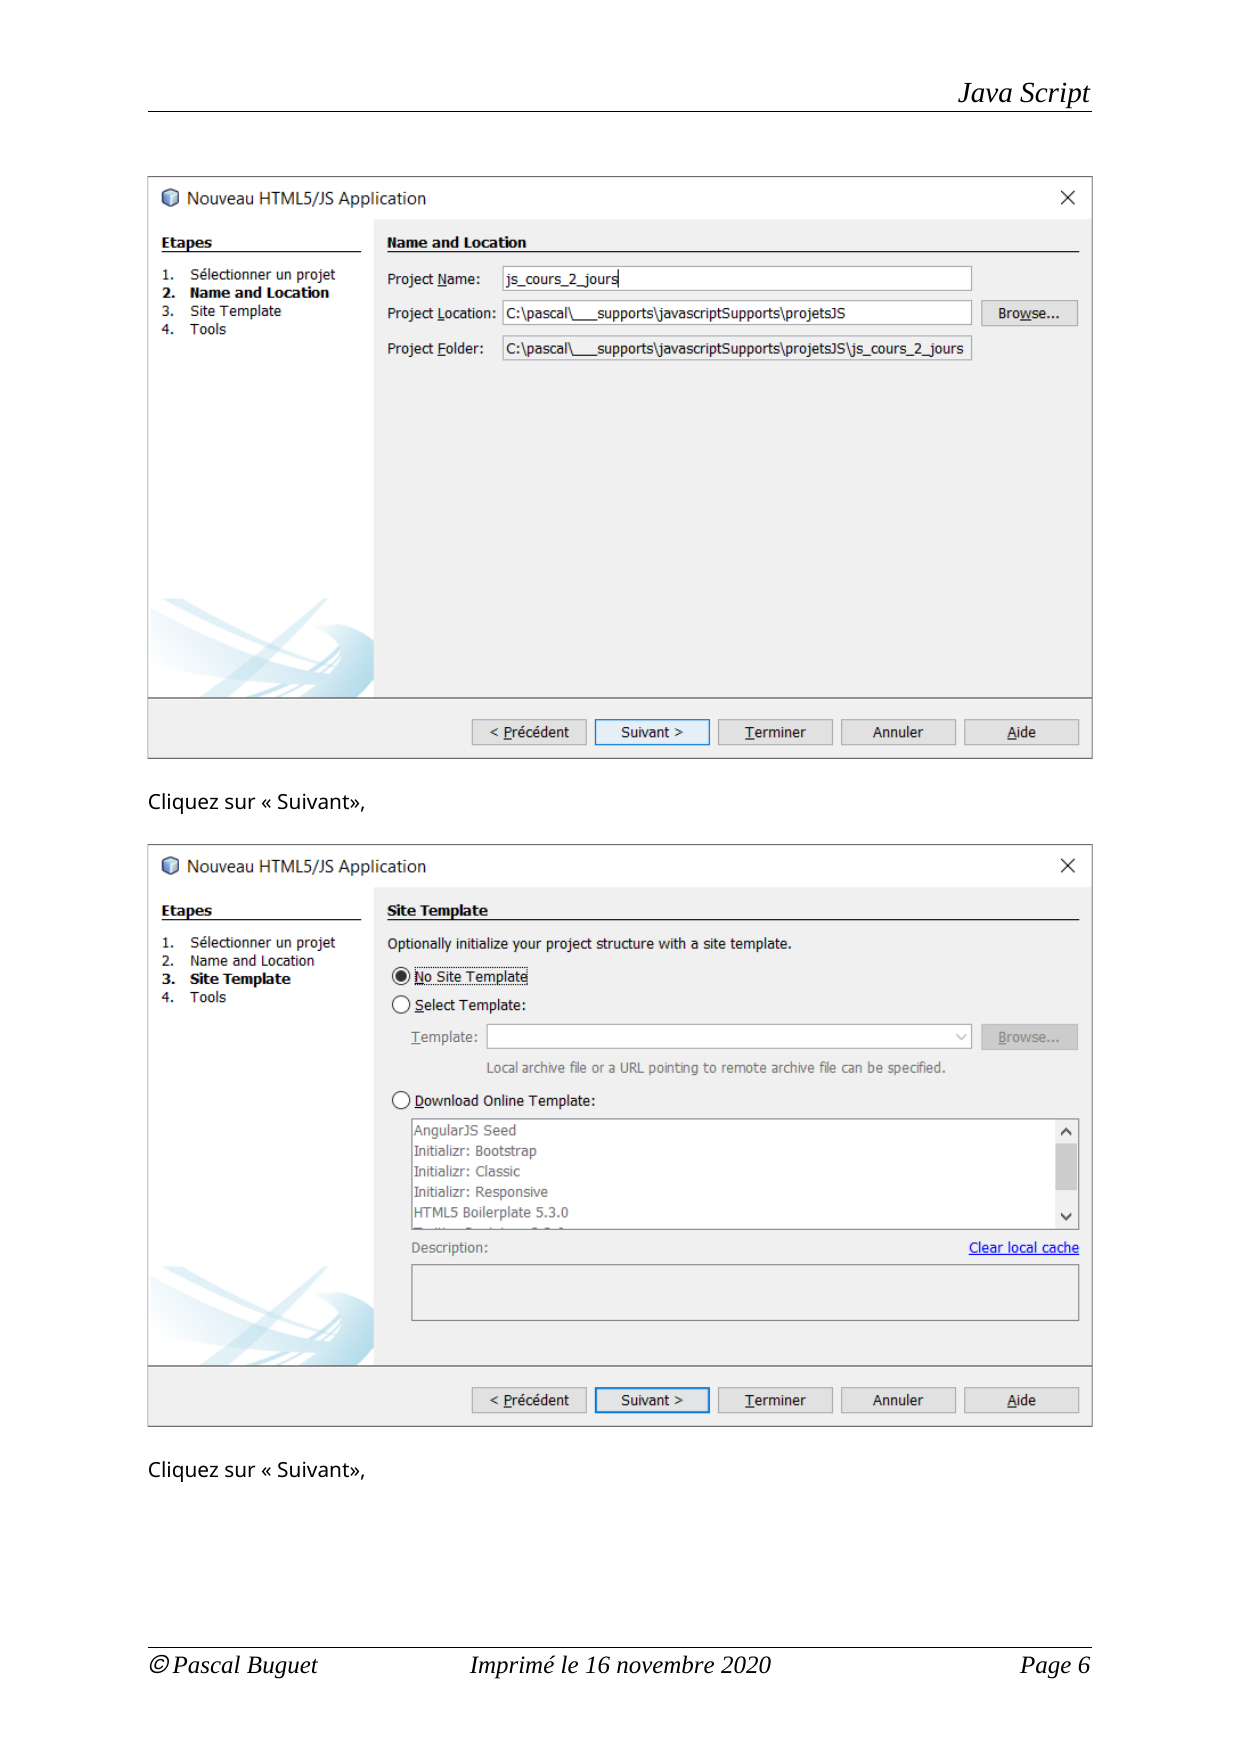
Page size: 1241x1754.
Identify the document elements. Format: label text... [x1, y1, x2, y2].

text Cliquez sur « Suivant», [148, 1455, 1092, 1484]
picture [147, 844, 1093, 1427]
picture [147, 176, 1093, 759]
text Cliquez sur « Suivant», [148, 787, 1092, 816]
